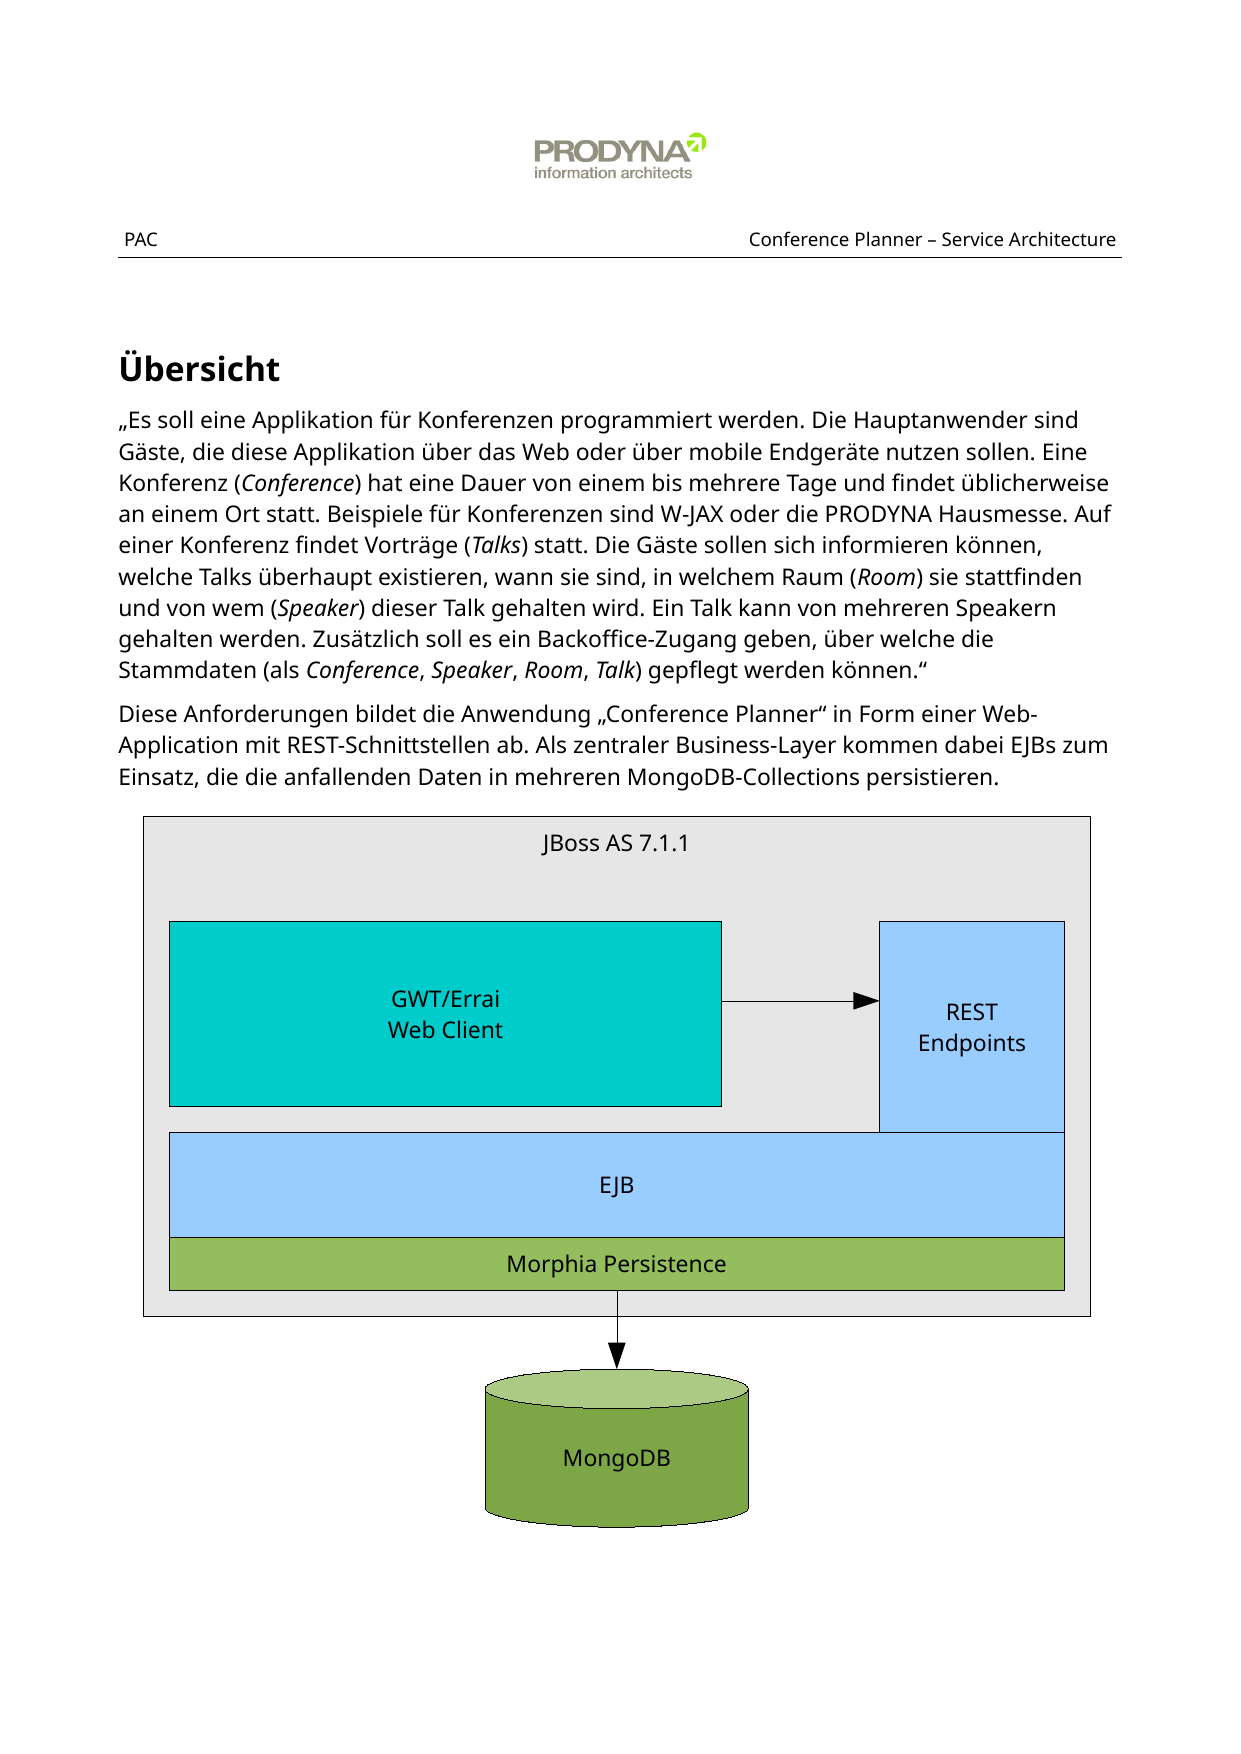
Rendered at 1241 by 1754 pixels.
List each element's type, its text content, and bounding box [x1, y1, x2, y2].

picture [513, 118, 728, 203]
text Diese Anforderungen bildet die Anwendung „Conference Planner“ in Form einer Web-Application mit REST-Schnittstellen ab. Als zentraler Business-Layer kommen dabei EJBs zum Einsatz, die die anfallenden Daten in mehreren MongoDB-Collections persistieren. [118, 698, 1122, 792]
text „Es soll eine Applikation für Konferenzen programmiert werden. Die Hauptanwender sind Gäste, die diese Applikation über das Web oder über mobile Endgeräte nutzen sollen. Eine Konferenz (Conference) hat eine Dauer von einem bis mehrere Tage und findet üblicherweise an einem Ort statt. Beispiele für Konferenzen sind W-JAX oder die PRODYNA Hausmesse. Auf einer Konferenz findet Vorträge (Talks) statt. Die Gäste sollen sich informieren können, welche Talks überhaupt existieren, wann sie sind, in welchem Raum (Room) sie stattfinden und von wem (Speaker) dieser Talk gehalten wird. Ein Talk kann von mehreren Speakern gehalten werden. Zusätzlich soll es ein Backoffice-Zugang geben, über welche die Stammdaten (als Conference, Speaker, Room, Talk) gepflegt werden können.“ [118, 404, 1122, 685]
subtitle Übersicht [118, 346, 1122, 392]
